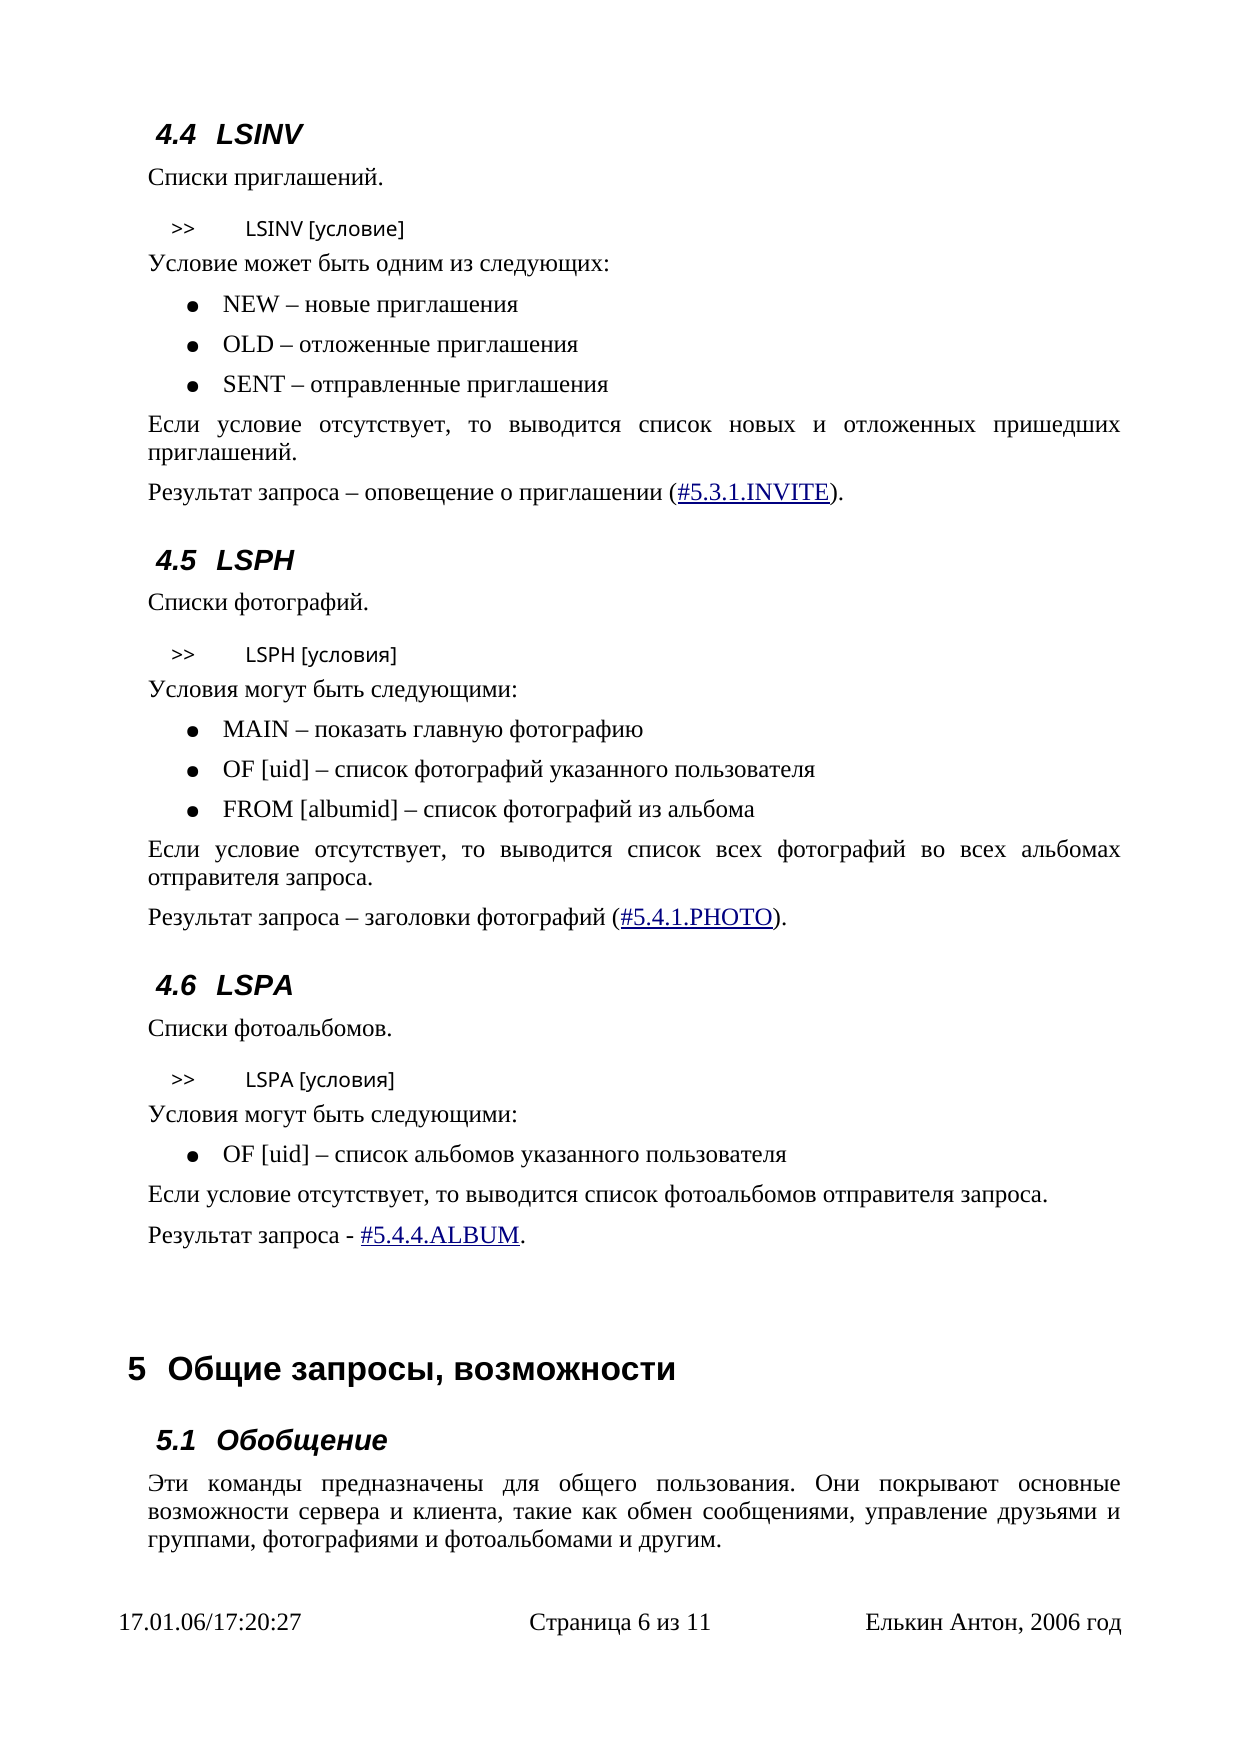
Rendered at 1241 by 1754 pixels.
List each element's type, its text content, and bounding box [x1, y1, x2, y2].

list OLD – отложенные приглашения [185, 330, 1122, 358]
text Если условие отсутствует, то выводится список всех фотографий во всех альбомах отправителя запроса. [148, 836, 1122, 891]
subtitle Общие запросы, возможности [118, 1349, 1122, 1387]
text Списки приглашений. [148, 163, 1122, 191]
subtitle LSPH [148, 543, 1122, 576]
list NEW – новые приглашения [185, 290, 1122, 317]
subtitle LSINV [148, 118, 1122, 151]
text Списки фотоальбомов. [148, 1014, 1122, 1042]
list SENT – отправленные приглашения [185, 370, 1122, 398]
text Условия могут быть следующими: [148, 1100, 1122, 1128]
text Результат запроса - #5.4.4.ALBUM. [148, 1221, 1122, 1248]
text Результат запроса – оповещение о приглашении (#5.3.1.INVITE). [148, 478, 1122, 506]
subtitle Обобщение [148, 1424, 1122, 1457]
text Если условие отсутствует, то выводится список новых и отложенных пришедших приглашений. [148, 410, 1122, 466]
list OF [uid] – список фотографий указанного пользователя [185, 755, 1122, 783]
text >> LSINV [условие] [171, 214, 1122, 243]
text Результат запроса – заголовки фотографий (#5.4.1.PHOTO). [148, 903, 1122, 931]
text >> LSPH [условия] [171, 640, 1122, 668]
subtitle LSPA [148, 969, 1122, 1001]
text Условия могут быть следующими: [148, 675, 1122, 702]
text Списки фотографий. [148, 588, 1122, 616]
text >> LSPA [условия] [171, 1065, 1122, 1094]
text Если условие отсутствует, то выводится список фотоальбомов отправителя запроса. [148, 1181, 1122, 1208]
text Условие может быть одним из следующих: [148, 249, 1122, 277]
list MAIN – показать главную фотографию [185, 715, 1122, 743]
list FROM [albumid] – список фотографий из альбома [185, 795, 1122, 823]
text Эти команды предназначены для общего пользования. Они покрывают основные возможности сервера и клиента, такие как обмен сообщениями, управление друзьями и группами, фотографиями и фотоальбомами и другим. [148, 1469, 1122, 1553]
list OF [uid] – список альбомов указанного пользователя [185, 1140, 1122, 1168]
